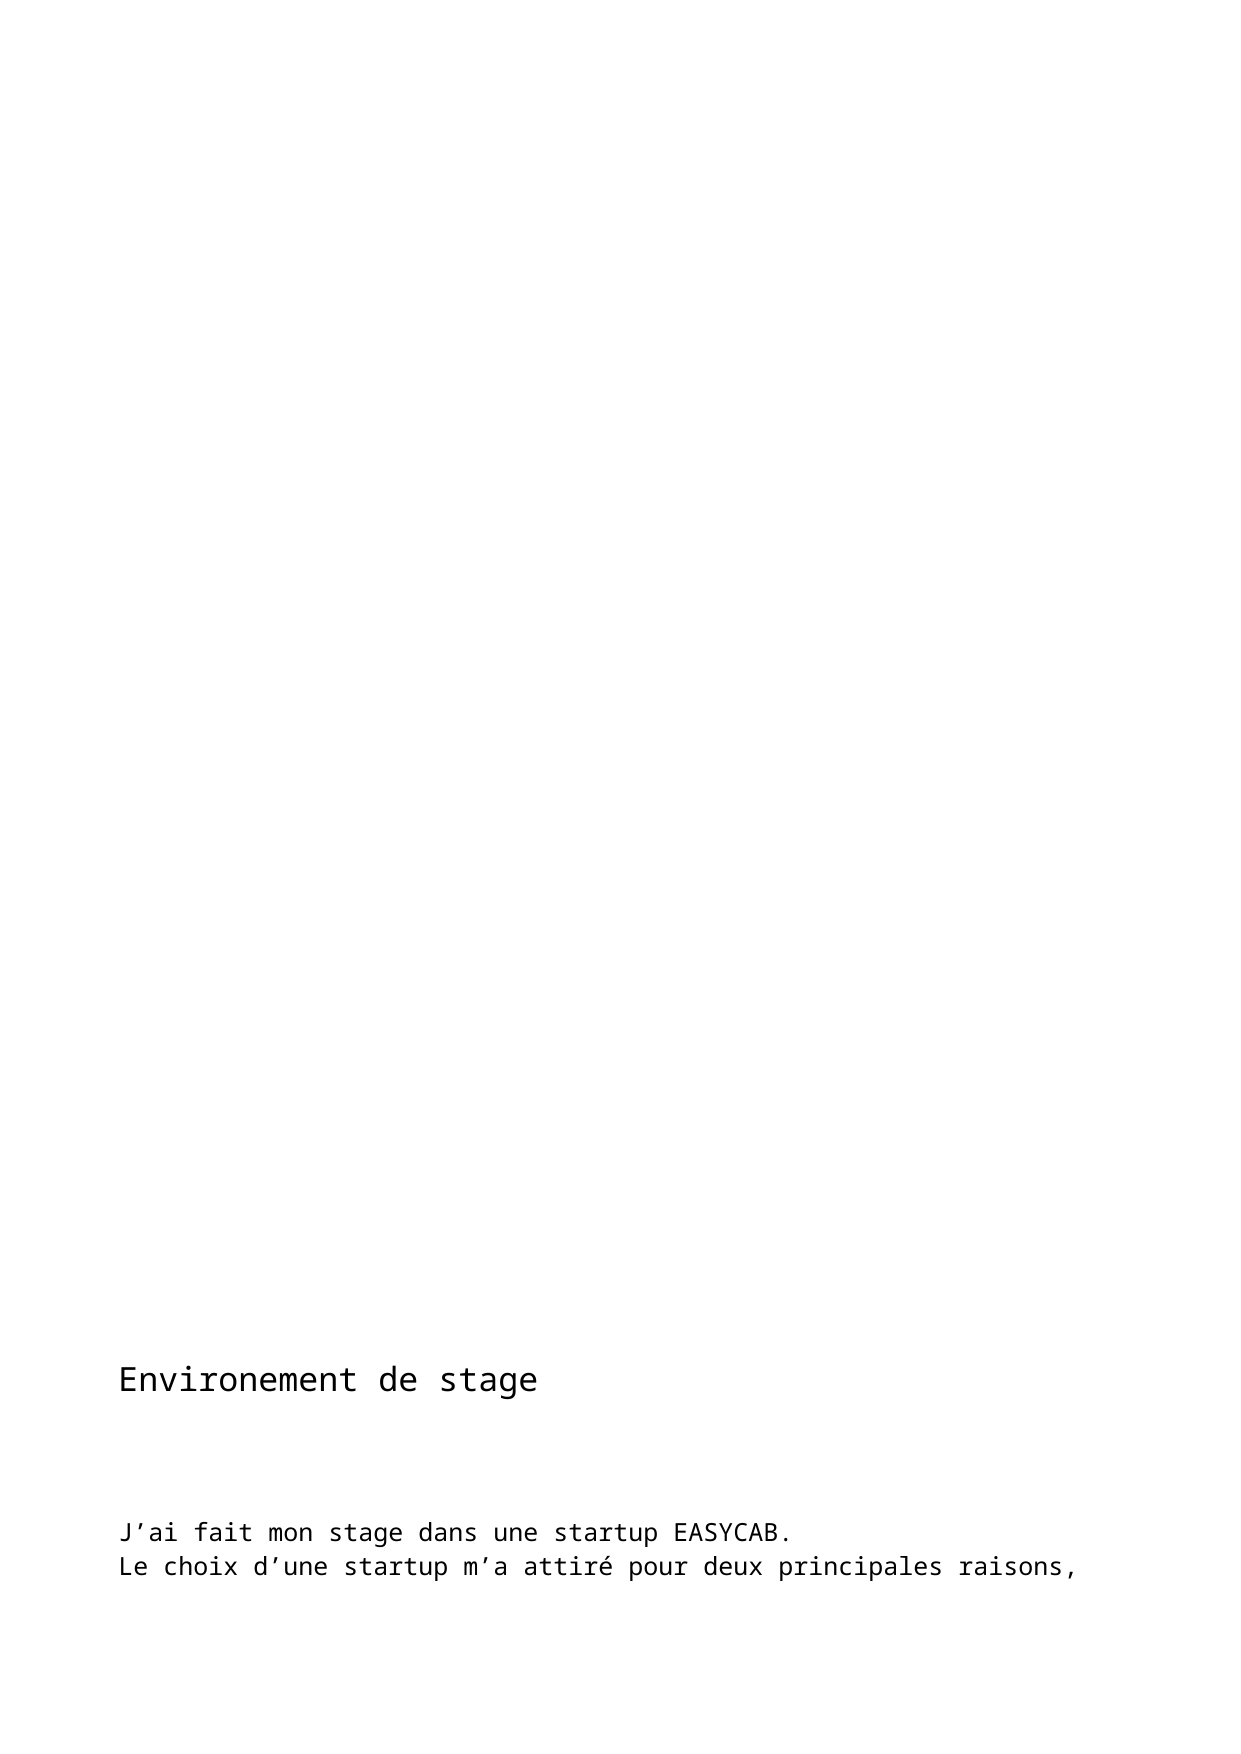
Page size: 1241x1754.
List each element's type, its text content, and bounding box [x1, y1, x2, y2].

text Environement de stage [118, 1356, 1122, 1401]
text Le choix d’une startup m’a attiré pour deux principales raisons, [118, 1549, 1122, 1583]
text J’ai fait mon stage dans une startup EASYCAB. [118, 1514, 1122, 1549]
